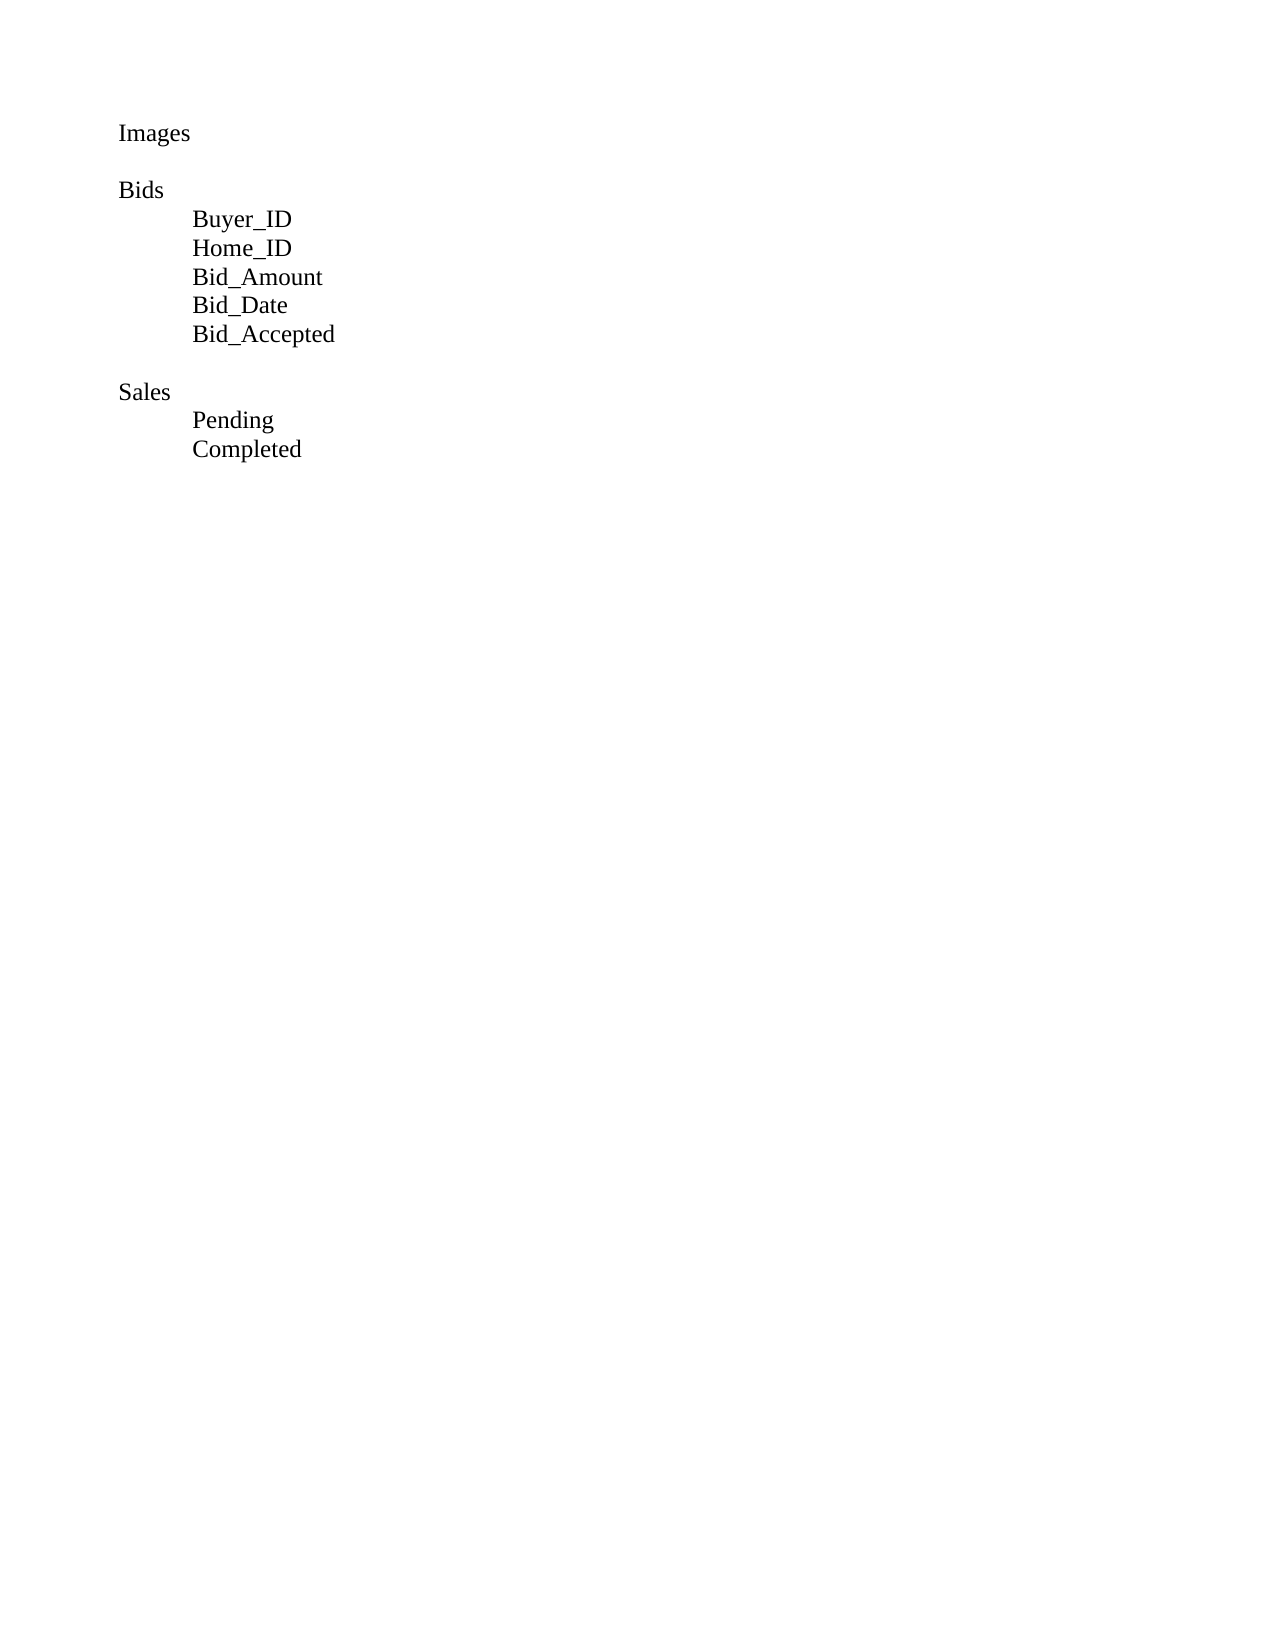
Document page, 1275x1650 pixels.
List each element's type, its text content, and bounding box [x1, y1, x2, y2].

text Sales [118, 377, 1157, 406]
text Bid_Amount [118, 262, 1157, 291]
text Bid_Date [118, 291, 1157, 319]
text Home_ID [118, 233, 1157, 262]
text Buyer_ID [118, 204, 1157, 233]
text Images [118, 118, 1157, 147]
text Bid_Accepted [118, 319, 1157, 348]
text Pending [118, 406, 1157, 434]
text Bids [118, 176, 1157, 204]
text Completed [118, 434, 1157, 463]
